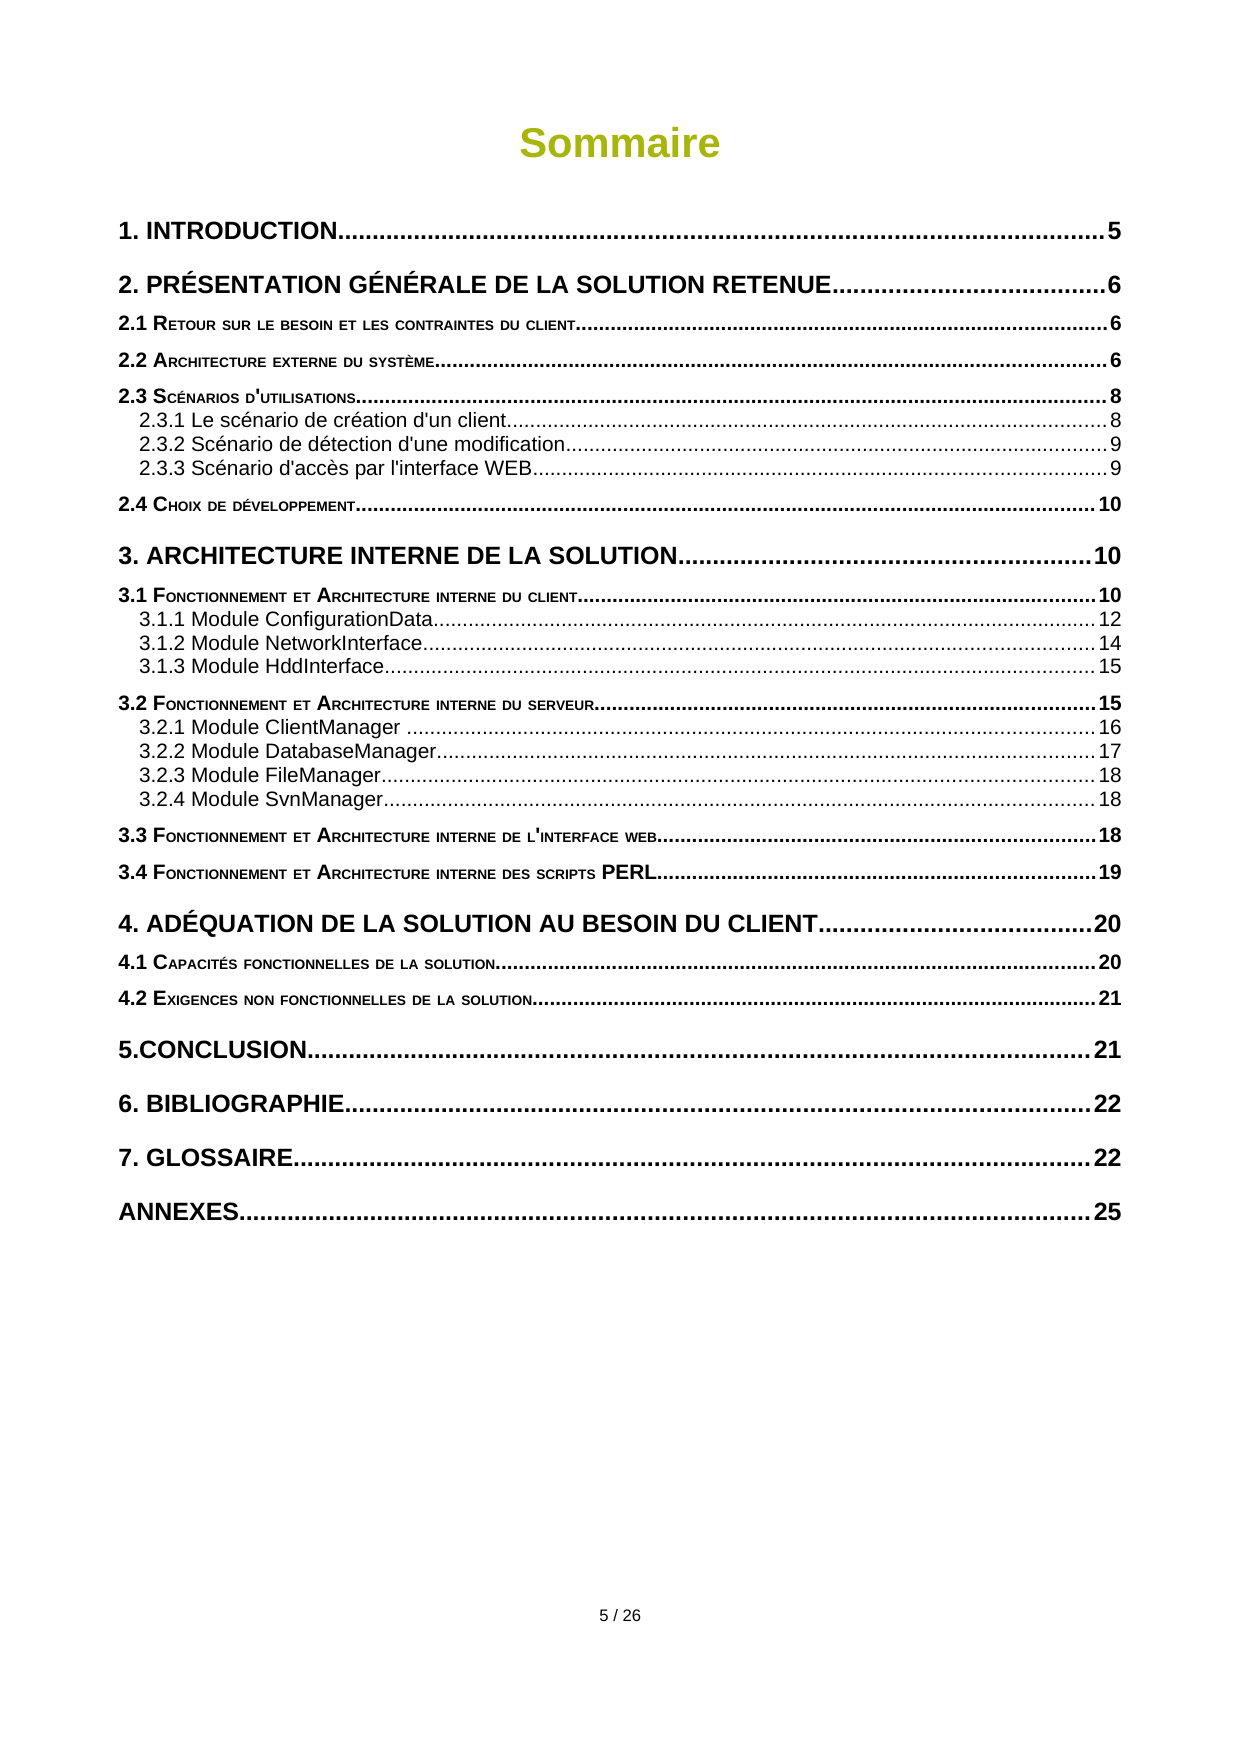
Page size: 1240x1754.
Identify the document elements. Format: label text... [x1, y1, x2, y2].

text 5.Conclusion 21 [118, 1035, 1121, 1064]
text 3.3 Fonctionnement et Architecture interne de l'interface web 18 [118, 823, 1121, 847]
text 6. Bibliographie 22 [118, 1089, 1121, 1118]
text 7. Glossaire 22 [118, 1143, 1121, 1171]
text 3.2.1 Module ClientManager 16 [139, 715, 1121, 739]
text 3.1.2 Module NetworkInterface 14 [139, 630, 1121, 654]
text 2. Présentation générale de la solution retenue 6 [118, 270, 1121, 298]
text 2.3.3 Scénario d'accès par l'interface WEB 9 [139, 456, 1121, 480]
text 4.2 Exigences non fonctionnelles de la solution 21 [118, 986, 1121, 1010]
text 2.4 Choix de développement 10 [118, 492, 1121, 516]
text 3.2.2 Module DatabaseManager 17 [139, 739, 1121, 763]
text 2.1 Retour sur le besoin et les contraintes du client 6 [118, 311, 1121, 335]
text 4. Adéquation de la solution au besoin du client 20 [118, 908, 1121, 937]
text Annexes 25 [118, 1196, 1121, 1225]
text 4.1 Capacités fonctionnelles de la solution 20 [118, 950, 1121, 974]
text 3.1.1 Module ConfigurationData 12 [139, 606, 1121, 630]
text 2.3.1 Le scénario de création d'un client 8 [139, 408, 1121, 432]
text 2.3.2 Scénario de détection d'une modification 9 [139, 432, 1121, 456]
subtitle Sommaire [118, 118, 1121, 166]
text 2.2 Architecture externe du système 6 [118, 347, 1121, 371]
text 1. Introduction 5 [118, 216, 1121, 245]
text 3.2 Fonctionnement et Architecture interne du serveur 15 [118, 691, 1121, 715]
text 3.1.3 Module HddInterface 15 [139, 654, 1121, 678]
text 3.1 Fonctionnement et Architecture interne du client 10 [118, 582, 1121, 606]
text 3.4 Fonctionnement et Architecture interne des scripts PERL 19 [118, 859, 1121, 883]
text 3. Architecture interne de la solution 10 [118, 541, 1121, 570]
text 3.2.4 Module SvnManager 18 [139, 787, 1121, 811]
text 2.3 Scénarios d'utilisations 8 [118, 384, 1121, 408]
text 3.2.3 Module FileManager 18 [139, 763, 1121, 787]
